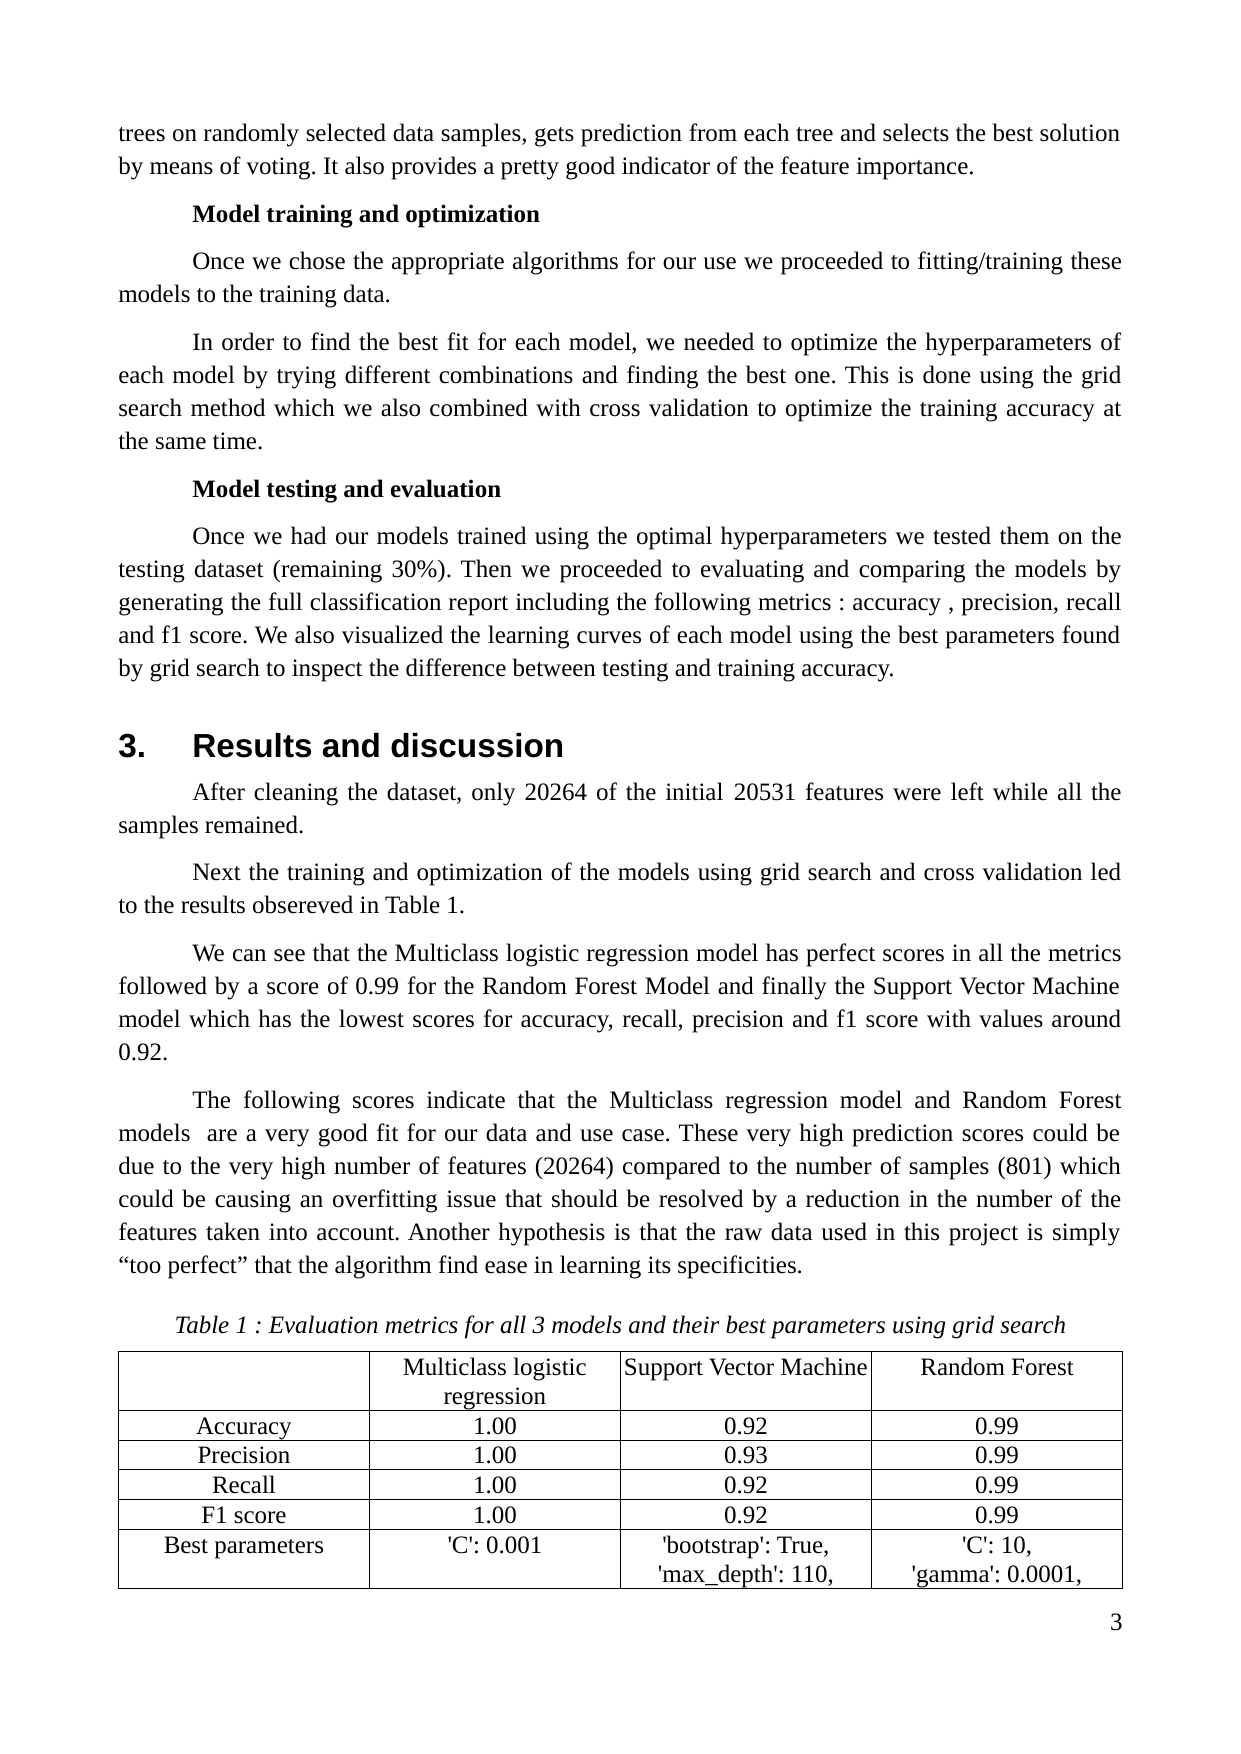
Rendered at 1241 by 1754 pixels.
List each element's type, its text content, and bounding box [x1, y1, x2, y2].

table_header Random Forest [872, 1352, 1122, 1410]
table_header [119, 1352, 369, 1410]
text The following scores indicate that the Multiclass regression model and Random Forest models are a very good fit for our data and use case. These very high prediction scores could be due to the very high number of features (20264) compared to the number of samples (801) which could be causing an overfitting issue that should be resolved by a reduction in the number of the features taken into account. Another hypothesis is that the raw data used in this project is simply “too perfect” that the algorithm find ease in learning its specificities. [118, 1085, 1122, 1279]
table_cell Precision [119, 1441, 369, 1469]
text Table 1 : Evaluation metrics for all 3 models and their best parameters using grid search [118, 1310, 1122, 1339]
table_cell 0.99 [872, 1470, 1122, 1499]
text Once we had our models trained using the optimal hyperparameters we tested them on the testing dataset (remaining 30%). Then we proceeded to evaluating and comparing the models by generating the full classification report including the following metrics : accuracy , precision, recall and f1 score. We also visualized the learning curves of each model using the best parameters found by grid search to inspect the difference between testing and training accuracy. [118, 521, 1122, 682]
table_header Support Vector Machine [621, 1352, 871, 1410]
table_cell 0.92 [621, 1470, 871, 1499]
table_cell 0.99 [872, 1500, 1122, 1529]
text trees on randomly selected data samples, gets prediction from each tree and selects the best solution by means of voting. It also provides a pretty good indicator of the feature importance. [118, 118, 1122, 180]
table_cell 0.99 [872, 1441, 1122, 1469]
table_cell Accuracy [119, 1411, 369, 1439]
table_cell Best parameters [119, 1530, 369, 1587]
table_cell 1.00 [370, 1500, 620, 1529]
table_cell Recall [119, 1470, 369, 1499]
text After cleaning the dataset, only 20264 of the initial 20531 features were left while all the samples remained. [118, 777, 1122, 839]
text Model training and optimization [118, 199, 1122, 227]
text In order to find the best fit for each model, we needed to optimize the hyperparameters of each model by trying different combinations and finding the best one. This is done using the grid search method which we also combined with cross validation to optimize the training accuracy at the same time. [118, 327, 1122, 455]
table_cell 1.00 [370, 1411, 620, 1439]
table_cell 0.99 [872, 1411, 1122, 1439]
text Next the training and optimization of the models using grid search and cross validation led to the results obsereved in Table 1. [118, 857, 1122, 919]
table_cell 'C': 10, 'gamma': 0.0001, [872, 1530, 1122, 1587]
table_cell 0.93 [621, 1441, 871, 1469]
table_cell F1 score [119, 1500, 369, 1529]
text We can see that the Multiclass logistic regression model has perfect scores in all the metrics followed by a score of 0.99 for the Random Forest Model and finally the Support Vector Machine model which has the lowest scores for accuracy, recall, precision and f1 score with values around 0.92. [118, 938, 1122, 1066]
table_cell 0.92 [621, 1411, 871, 1439]
text Model testing and evaluation [118, 474, 1122, 502]
table_cell 1.00 [370, 1470, 620, 1499]
subtitle Results and discussion [118, 726, 1122, 764]
table_cell 'bootstrap': True, 'max_depth': 110, [621, 1530, 871, 1587]
table_cell 1.00 [370, 1441, 620, 1469]
table_cell 0.92 [621, 1500, 871, 1529]
table_cell 'C': 0.001 [370, 1530, 620, 1587]
table_header Multiclass logistic regression [370, 1352, 620, 1410]
text Once we chose the appropriate algorithms for our use we proceeded to fitting/training these models to the training data. [118, 246, 1122, 308]
